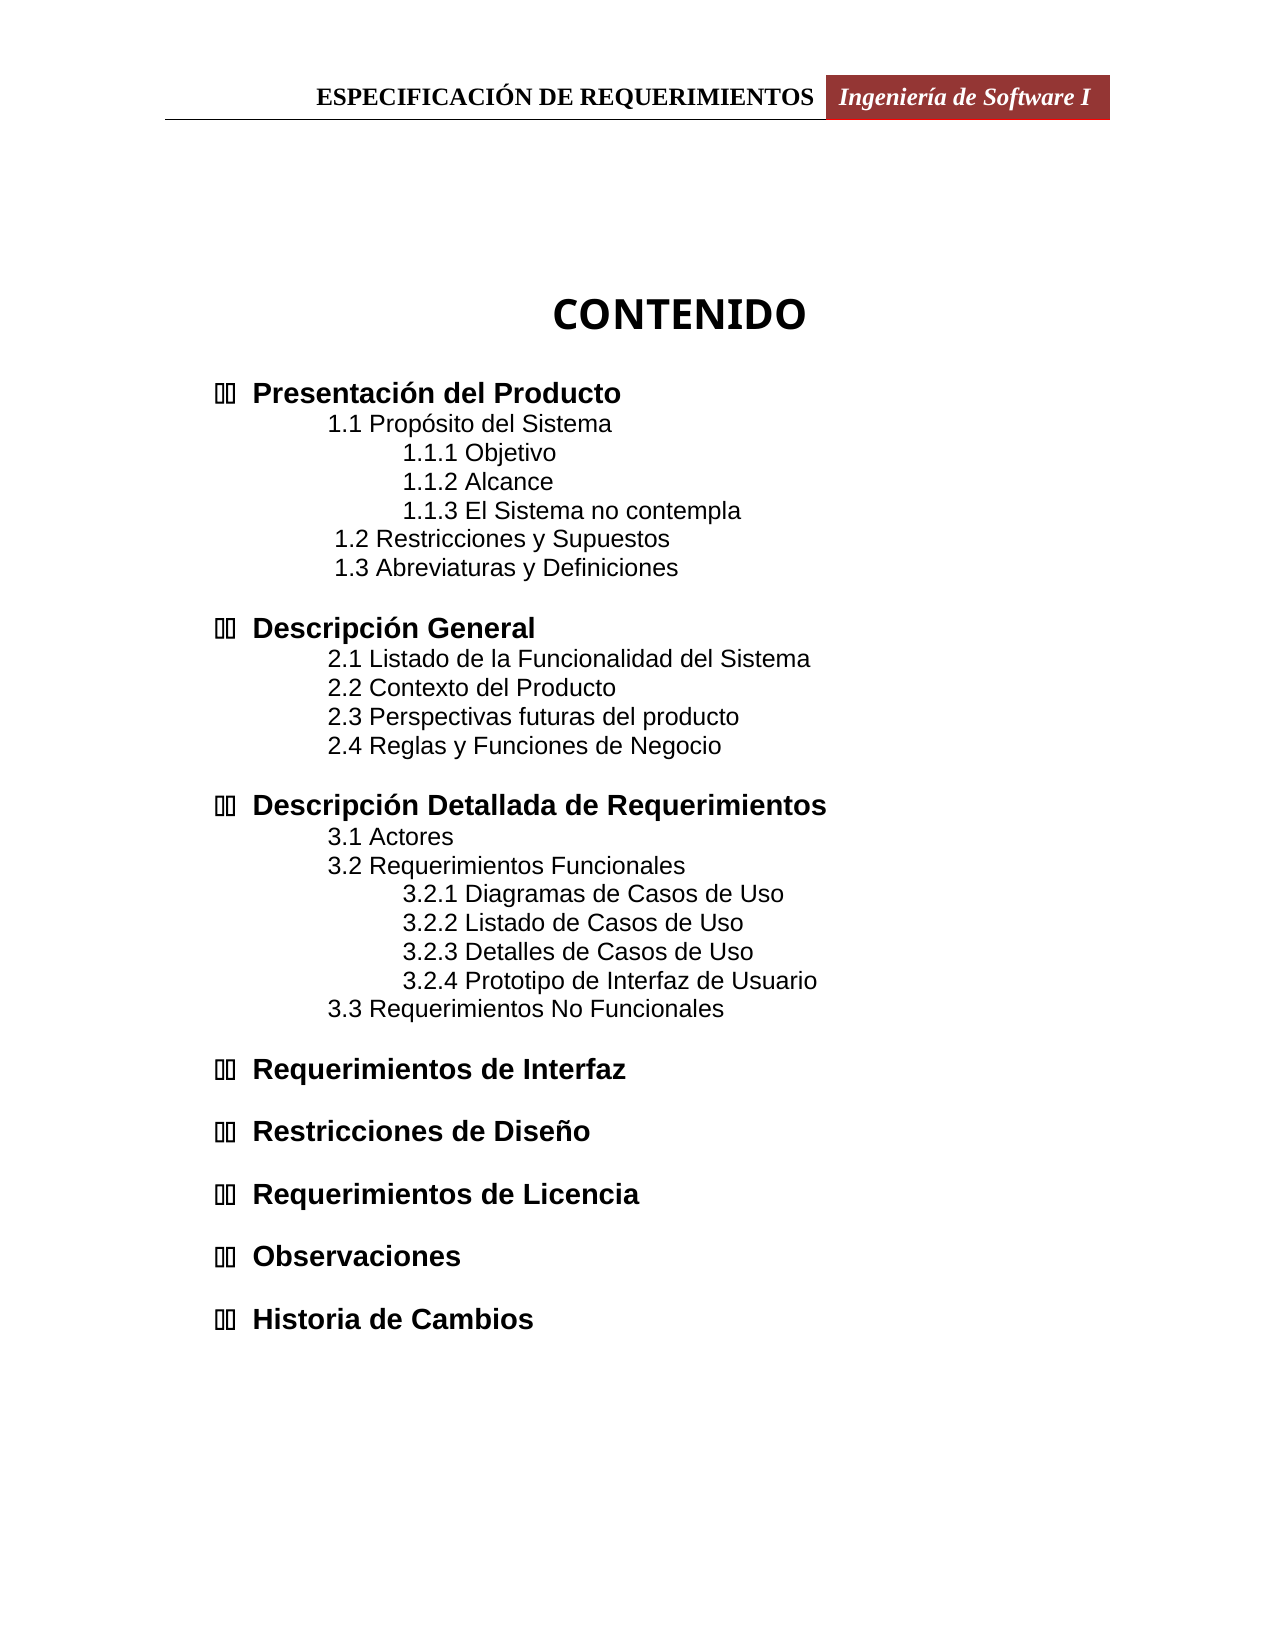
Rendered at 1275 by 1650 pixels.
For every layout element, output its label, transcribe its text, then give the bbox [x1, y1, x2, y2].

text 2.1 Listado de la Funcionalidad del Sistema [177, 644, 1098, 673]
list Requerimientos de Interfaz [215, 1052, 1098, 1086]
text 3.1 Actores [177, 822, 1098, 851]
text 3.2.1 Diagramas de Casos de Uso [177, 879, 1098, 908]
text 3.3 Requerimientos No Funcionales [177, 994, 1098, 1023]
list Historia de Cambios [215, 1302, 1098, 1336]
list Descripción Detallada de Requerimientos [215, 788, 1098, 822]
text 3.2.3 Detalles de Casos de Uso [177, 937, 1098, 966]
text 3.2.2 Listado de Casos de Uso [177, 908, 1098, 937]
list Presentación del Producto [215, 376, 1098, 409]
text 1.1.3 El Sistema no contempla [177, 496, 1098, 524]
text 1.2 Restricciones y Supuestos [177, 524, 1098, 553]
text 1.1 Propósito del Sistema [177, 409, 1098, 438]
text 3.2 Requerimientos Funcionales [177, 851, 1098, 879]
text CONTENIDO [477, 285, 1098, 342]
text 3.2.4 Prototipo de Interfaz de Usuario [177, 966, 1098, 994]
text 1.1.1 Objetivo [177, 438, 1098, 467]
text 1.1.2 Alcance [177, 467, 1098, 496]
list Observaciones [215, 1239, 1098, 1273]
text 2.2 Contexto del Producto [177, 673, 1098, 702]
text 2.4 Reglas y Funciones de Negocio [177, 731, 1098, 759]
list Descripción General [215, 611, 1098, 644]
text 1.3 Abreviaturas y Definiciones [177, 553, 1098, 582]
text 2.3 Perspectivas futuras del producto [177, 702, 1098, 731]
list Requerimientos de Licencia [215, 1177, 1098, 1211]
list Restricciones de Diseño [215, 1114, 1098, 1148]
